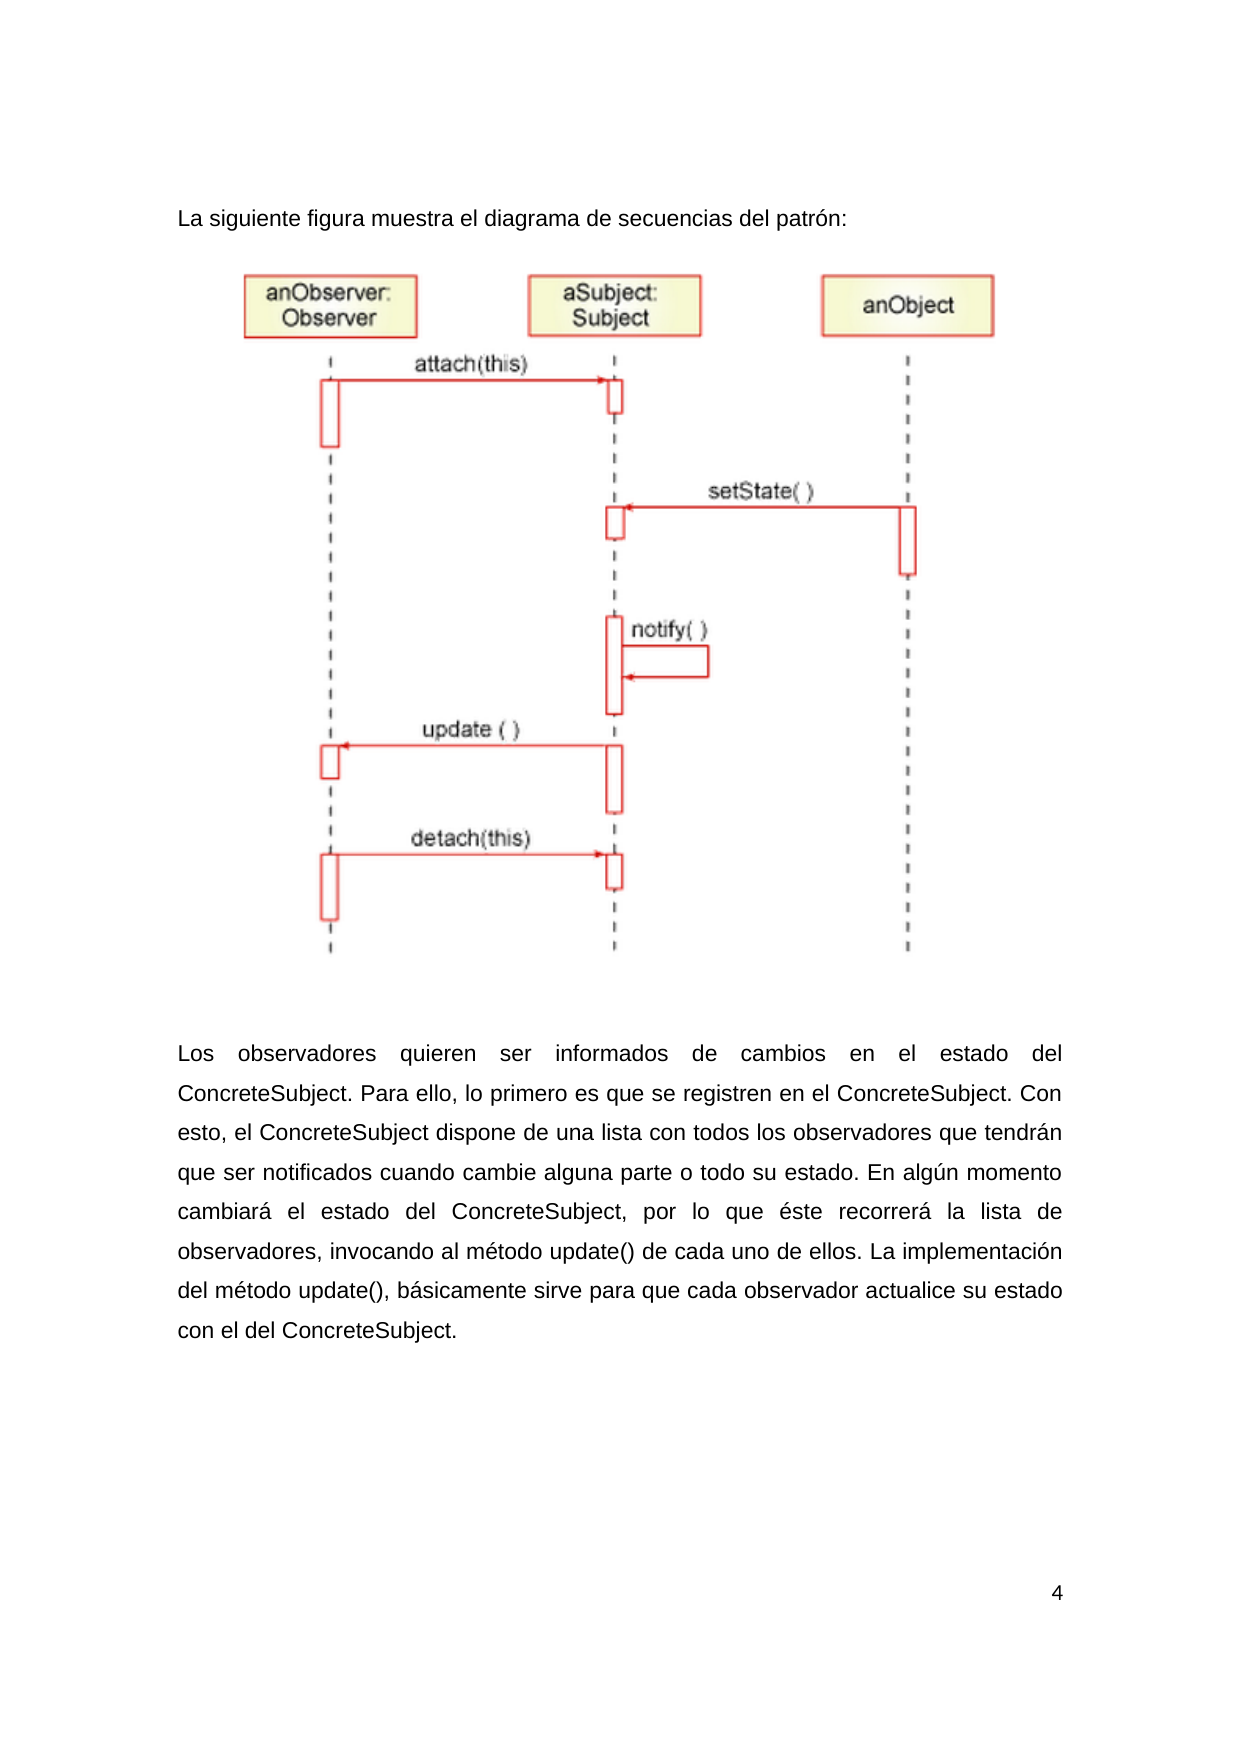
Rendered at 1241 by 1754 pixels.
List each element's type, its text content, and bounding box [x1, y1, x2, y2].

list Los observadores quieren ser informados de cambios en el estado del ConcreteSubject. Para ello, lo primero es que se registren en el ConcreteSubject. Con esto, el ConcreteSubject dispone de una lista con todos los observadores que tendrán que ser notificados cuando cambie alguna parte o todo su estado. En algún momento cambiará el estado del ConcreteSubject, por lo que éste recorrerá la lista de observadores, invocando al método update() de cada uno de ellos. La implementación del método update(), básicamente sirve para que cada observador actualice su estado con el del ConcreteSubject. [177, 1040, 1063, 1343]
list La siguiente figura muestra el diagrama de secuencias del patrón: [177, 205, 1063, 231]
picture [238, 265, 1003, 967]
